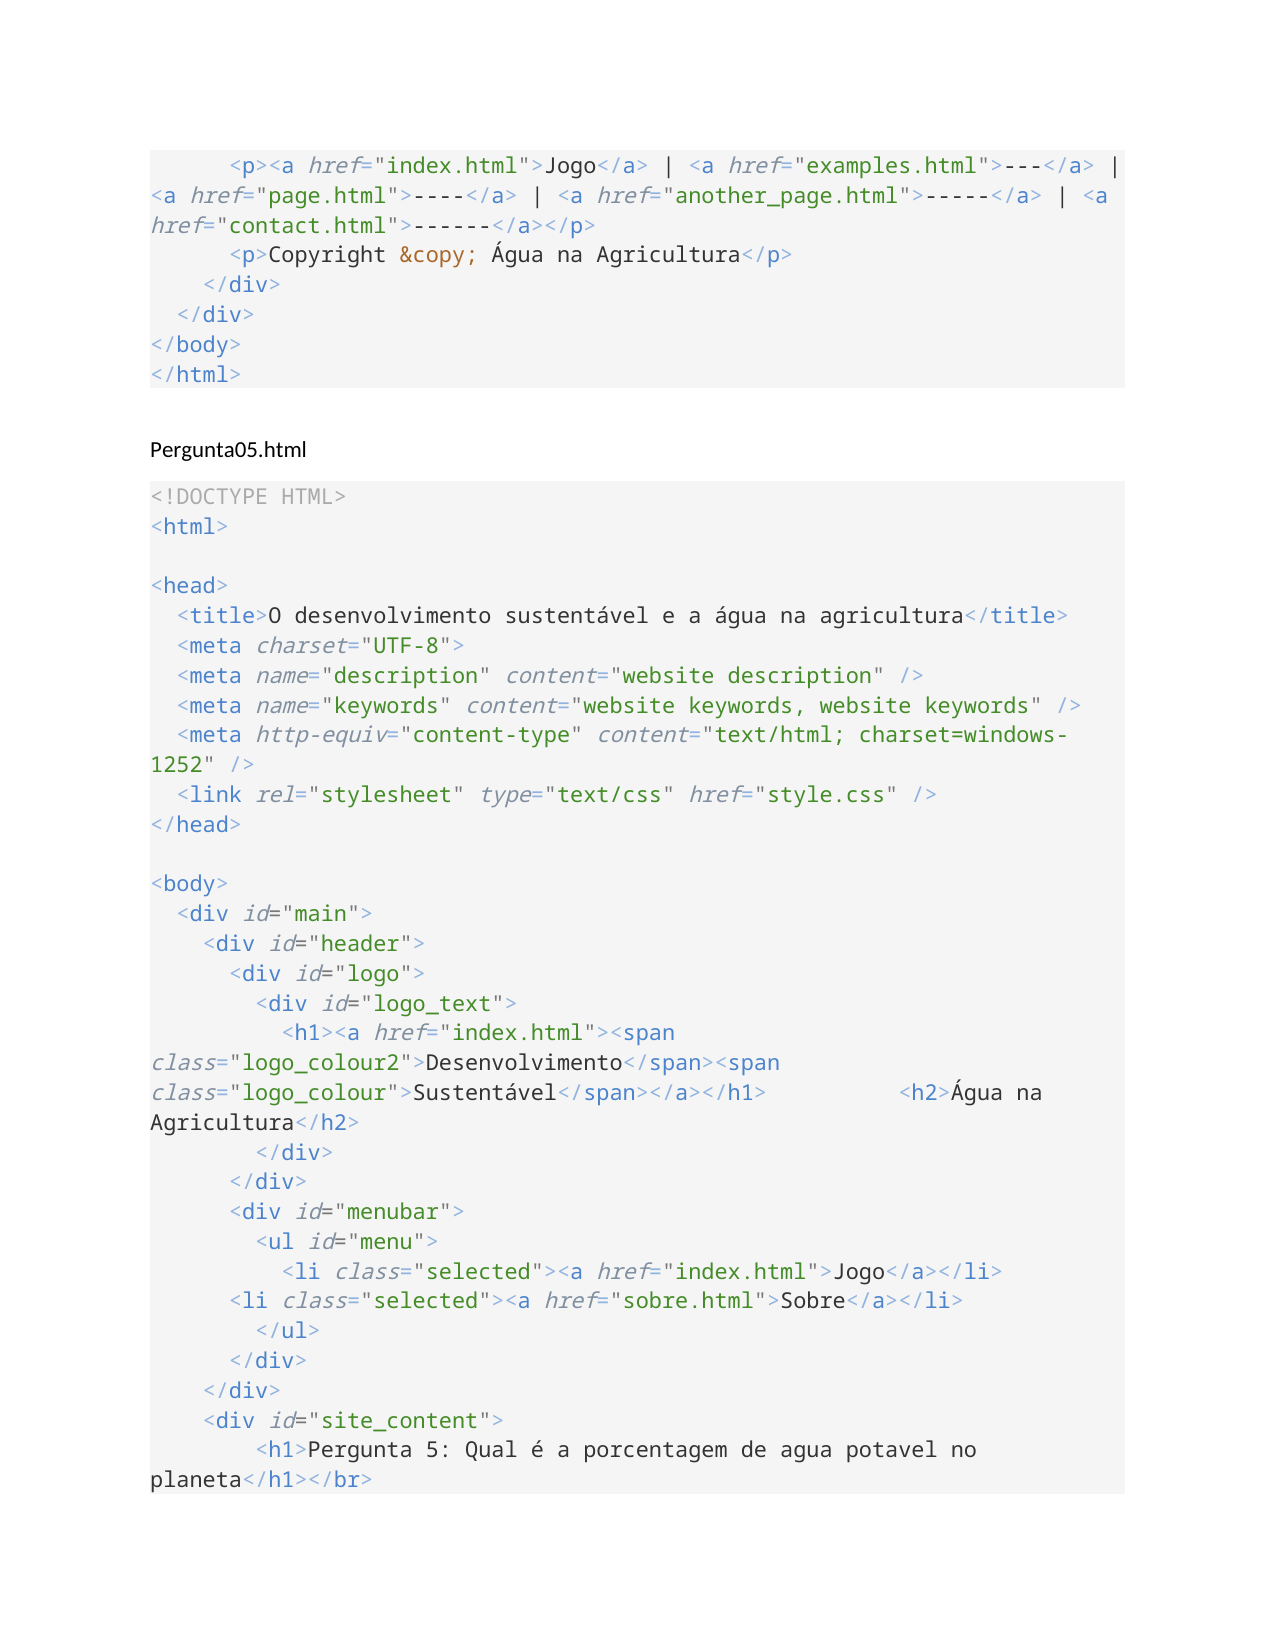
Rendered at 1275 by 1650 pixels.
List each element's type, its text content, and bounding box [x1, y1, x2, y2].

text <meta http-equiv="content-type" content="text/html; charset=windows-1252" /> [150, 719, 1125, 779]
text </div> [150, 1166, 1125, 1196]
text </head> [150, 809, 1125, 838]
text Pergunta05.html [150, 435, 1125, 463]
text </div> [150, 269, 1125, 299]
text <html> [150, 511, 1125, 541]
text <title>O desenvolvimento sustentável e a água na agricultura</title> [150, 600, 1125, 630]
text </body> [150, 329, 1125, 358]
text <meta name="keywords" content="website keywords, website keywords" /> [150, 689, 1125, 719]
text <div id="site_content"> [150, 1404, 1125, 1434]
text <div id="header"> [150, 928, 1125, 958]
text <div id="logo_text"> [150, 987, 1125, 1017]
text </div> [150, 1375, 1125, 1404]
text <!DOCTYPE HTML> [150, 481, 1125, 511]
text </div> [150, 299, 1125, 329]
text <head> [150, 570, 1125, 600]
text </html> [150, 358, 1125, 388]
text <p><a href="index.html">Jogo</a> | <a href="examples.html">---</a> | <a href="page.html">----</a> | <a href="another_page.html">-----</a> | <a href="contact.html">------</a></p> [150, 150, 1125, 239]
text <div id="logo"> [150, 958, 1125, 987]
text <div id="menubar"> [150, 1196, 1125, 1226]
text </div> [150, 1136, 1125, 1166]
text <li class="selected"><a href="sobre.html">Sobre</a></li> [150, 1285, 1125, 1315]
text <h1><a href="index.html"><span class="logo_colour2">Desenvolvimento</span><span class="logo_colour">Sustentável</span></a></h1> <h2>Água na Agricultura</h2> [150, 1017, 1125, 1136]
text <meta name="description" content="website description" /> [150, 660, 1125, 689]
text <p>Copyright &copy; Água na Agricultura</p> [150, 239, 1125, 269]
text <h1>Pergunta 5: Qual é a porcentagem de agua potavel no planeta</h1></br> [150, 1434, 1125, 1494]
text </div> [150, 1345, 1125, 1375]
text <body> [150, 868, 1125, 898]
text <li class="selected"><a href="index.html">Jogo</a></li> [150, 1256, 1125, 1285]
text <div id="main"> [150, 898, 1125, 928]
text </ul> [150, 1315, 1125, 1345]
text <ul id="menu"> [150, 1226, 1125, 1256]
text <link rel="stylesheet" type="text/css" href="style.css" /> [150, 779, 1125, 809]
text <meta charset="UTF-8"> [150, 630, 1125, 660]
